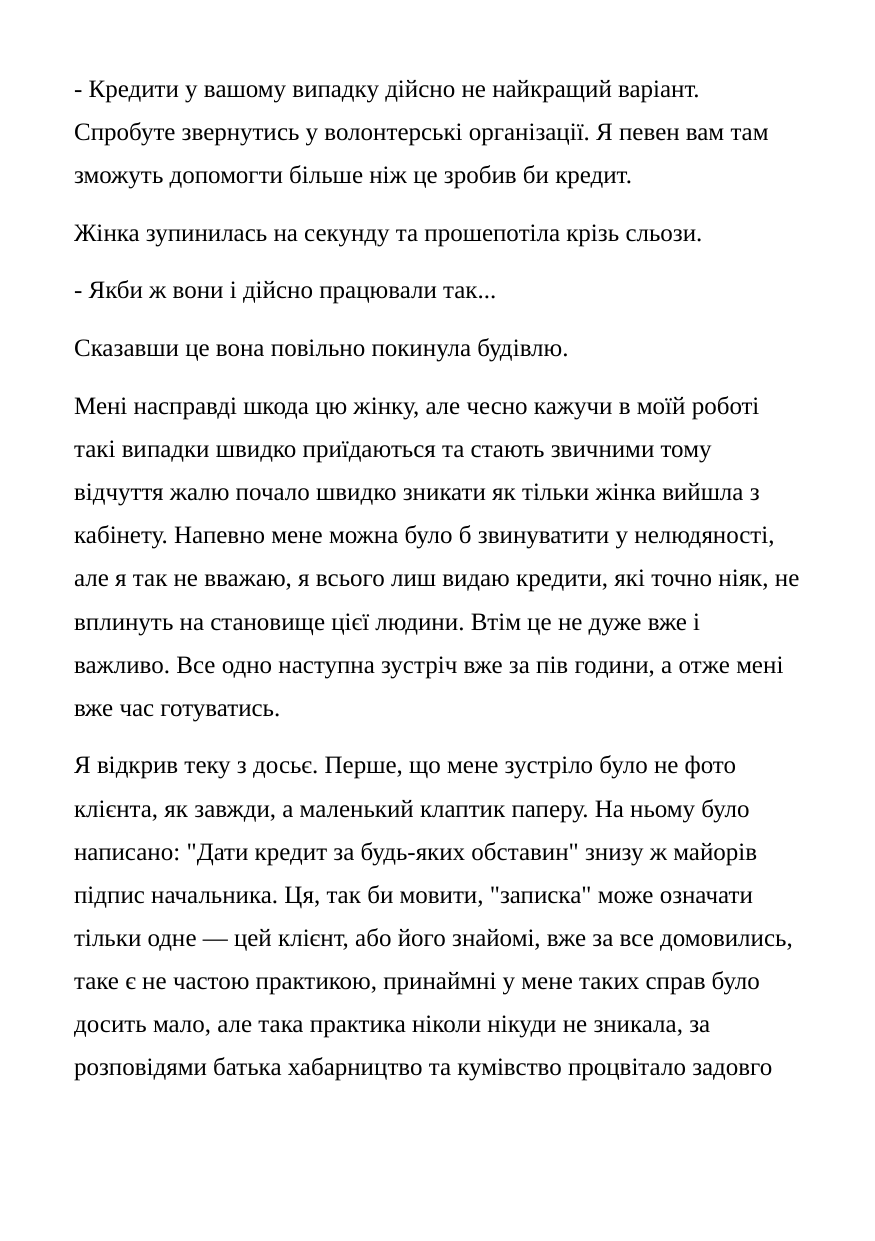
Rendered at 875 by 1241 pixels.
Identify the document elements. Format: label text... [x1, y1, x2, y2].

text Мені насправді шкода цю жінку, але чесно кажучи в моїй роботі такі випадки швидко приїдаються та стають звичними тому відчуття жалю почало швидко зникати як тільки жінка вийшла з кабінету. Напевно мене можна було б звинуватити у нелюдяності, але я так не вважаю, я всього лиш видаю кредити, які точно ніяк, не вплинуть на становище цієї людини. Втім це не дуже вже і важливо. Все одно наступна зустріч вже за пів години, а отже мені вже час готуватись. [74, 391, 800, 722]
text - Кредити у вашому випадку дійсно не найкращий варіант. Спробуте звернутись у волонтерські організації. Я певен вам там зможуть допомогти більше ніж це зробив би кредит. [74, 74, 800, 189]
text Я відкрив теку з досьє. Перше, що мене зустріло було не фото клієнта, як завжди, а маленький клаптик паперу. На ньому було написано: "Дати кредит за будь-яких обставин" знизу ж майорів підпис начальника. Ця, так би мовити, "записка" може означати тільки одне — цей клієнт, або його знайомі, вже за все домовились, таке є не частою практикою, принаймні у мене таких справ було досить мало, але така практика ніколи нікуди не зникала, за розповідями батька хабарництво та кумівство процвітало задовго [74, 751, 800, 1081]
text Сказавши це вона повільно покинула будівлю. [74, 333, 800, 362]
text Жінка зупинилась на секунду та прошепотіла крізь сльози. [74, 218, 800, 247]
text - Якби ж вони і дійсно працювали так... [74, 276, 800, 304]
